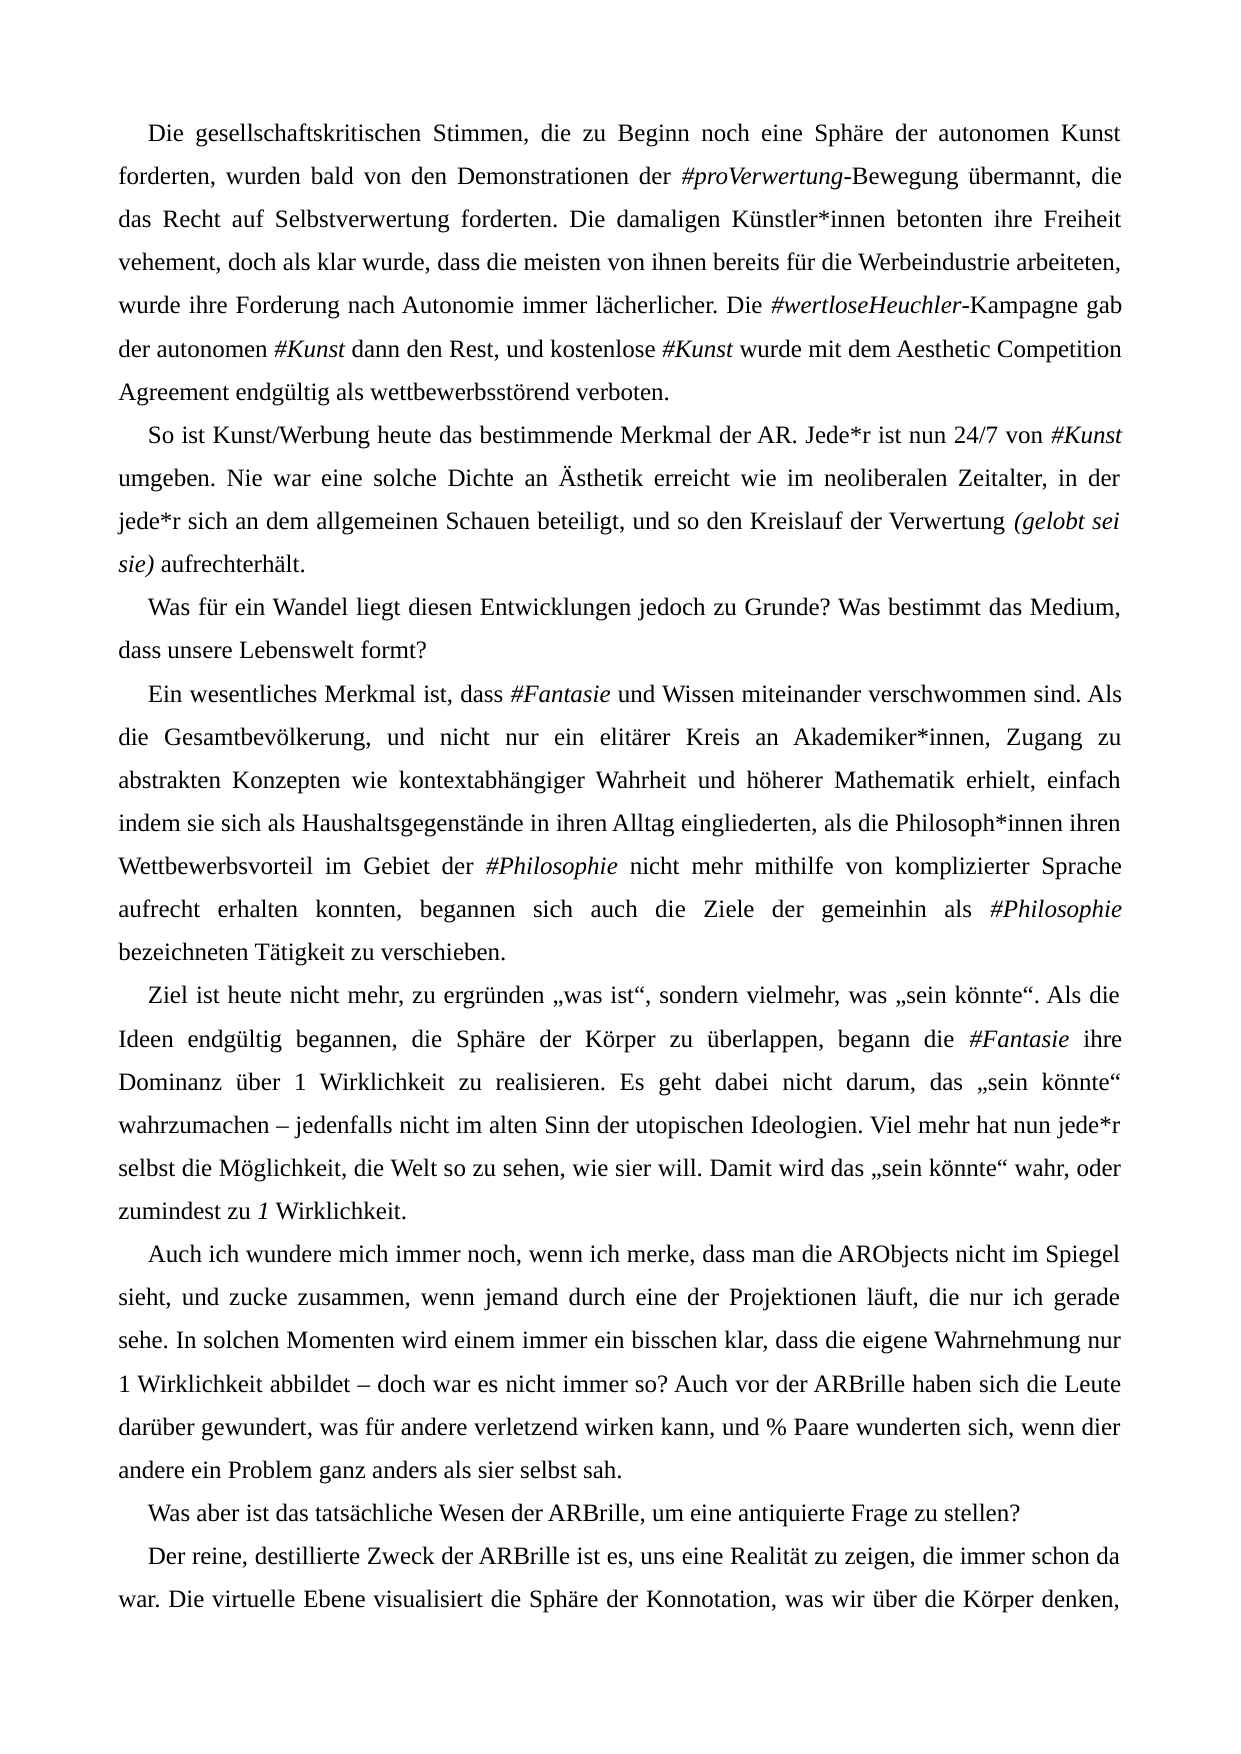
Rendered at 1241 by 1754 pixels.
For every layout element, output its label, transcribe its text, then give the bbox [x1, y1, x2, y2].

text Ziel ist heute nicht mehr, zu ergründen „was ist“, sondern vielmehr, was „sein könnte“. Als die Ideen endgültig begannen, die Sphäre der Körper zu überlappen, begann die #Fantasie ihre Dominanz über 1 Wirklichkeit zu realisieren. Es geht dabei nicht darum, das „sein könnte“ wahrzumachen – jedenfalls nicht im alten Sinn der utopischen Ideologien. Viel mehr hat nun jede*r selbst die Möglichkeit, die Welt so zu sehen, wie sier will. Damit wird das „sein könnte“ wahr, oder zumindest zu 1 Wirklichkeit. [118, 981, 1122, 1225]
text Ein wesentliches Merkmal ist, dass #Fantasie und Wissen miteinander verschwommen sind. Als die Gesamtbevölkerung, und nicht nur ein elitärer Kreis an Akademiker*innen, Zugang zu abstrakten Konzepten wie kontextabhängiger Wahrheit und höherer Mathematik erhielt, einfach indem sie sich als Haushaltsgegenstände in ihren Alltag eingliederten, als die Philosoph*innen ihren Wettbewerbsvorteil im Gebiet der #Philosophie nicht mehr mithilfe von komplizierter Sprache aufrecht erhalten konnten, begannen sich auch die Ziele der gemeinhin als #Philosophie bezeichneten Tätigkeit zu verschieben. [118, 679, 1122, 966]
text Der reine, destillierte Zweck der ARBrille ist es, uns eine Realität zu zeigen, die immer schon da war. Die virtuelle Ebene visualisiert die Sphäre der Konnotation, was wir über die Körper denken, [118, 1541, 1122, 1613]
text Auch ich wundere mich immer noch, wenn ich merke, dass man die ARObjects nicht im Spiegel sieht, und zucke zusammen, wenn jemand durch eine der Projektionen läuft, die nur ich gerade sehe. In solchen Momenten wird einem immer ein bisschen klar, dass die eigene Wahrnehmung nur 1 Wirklichkeit abbildet – doch war es nicht immer so? Auch vor der ARBrille haben sich die Leute darüber gewundert, was für andere verletzend wirken kann, und % Paare wunderten sich, wenn dier andere ein Problem ganz anders als sier selbst sah. [118, 1239, 1122, 1484]
text Was für ein Wandel liegt diesen Entwicklungen jedoch zu Grunde? Was bestimmt das Medium, dass unsere Lebenswelt formt? [118, 592, 1122, 664]
text Was aber ist das tatsächliche Wesen der ARBrille, um eine antiquierte Frage zu stellen? [118, 1498, 1122, 1527]
text Die gesellschaftskritischen Stimmen, die zu Beginn noch eine Sphäre der autonomen Kunst forderten, wurden bald von den Demonstrationen der #proVerwertung-Bewegung übermannt, die das Recht auf Selbstverwertung forderten. Die damaligen Künstler*innen betonten ihre Freiheit vehement, doch als klar wurde, dass die meisten von ihnen bereits für die Werbeindustrie arbeiteten, wurde ihre Forderung nach Autonomie immer lächerlicher. Die #wertloseHeuchler-Kampagne gab der autonomen #Kunst dann den Rest, und kostenlose #Kunst wurde mit dem Aesthetic Competition Agreement endgültig als wettbewerbsstörend verboten. [118, 118, 1122, 406]
text So ist Kunst/Werbung heute das bestimmende Merkmal der AR. Jede*r ist nun 24/7 von #Kunst umgeben. Nie war eine solche Dichte an Ästhetik erreicht wie im neoliberalen Zeitalter, in der jede*r sich an dem allgemeinen Schauen beteiligt, und so den Kreislauf der Verwertung (gelobt sei sie) aufrechterhält. [118, 420, 1122, 578]
